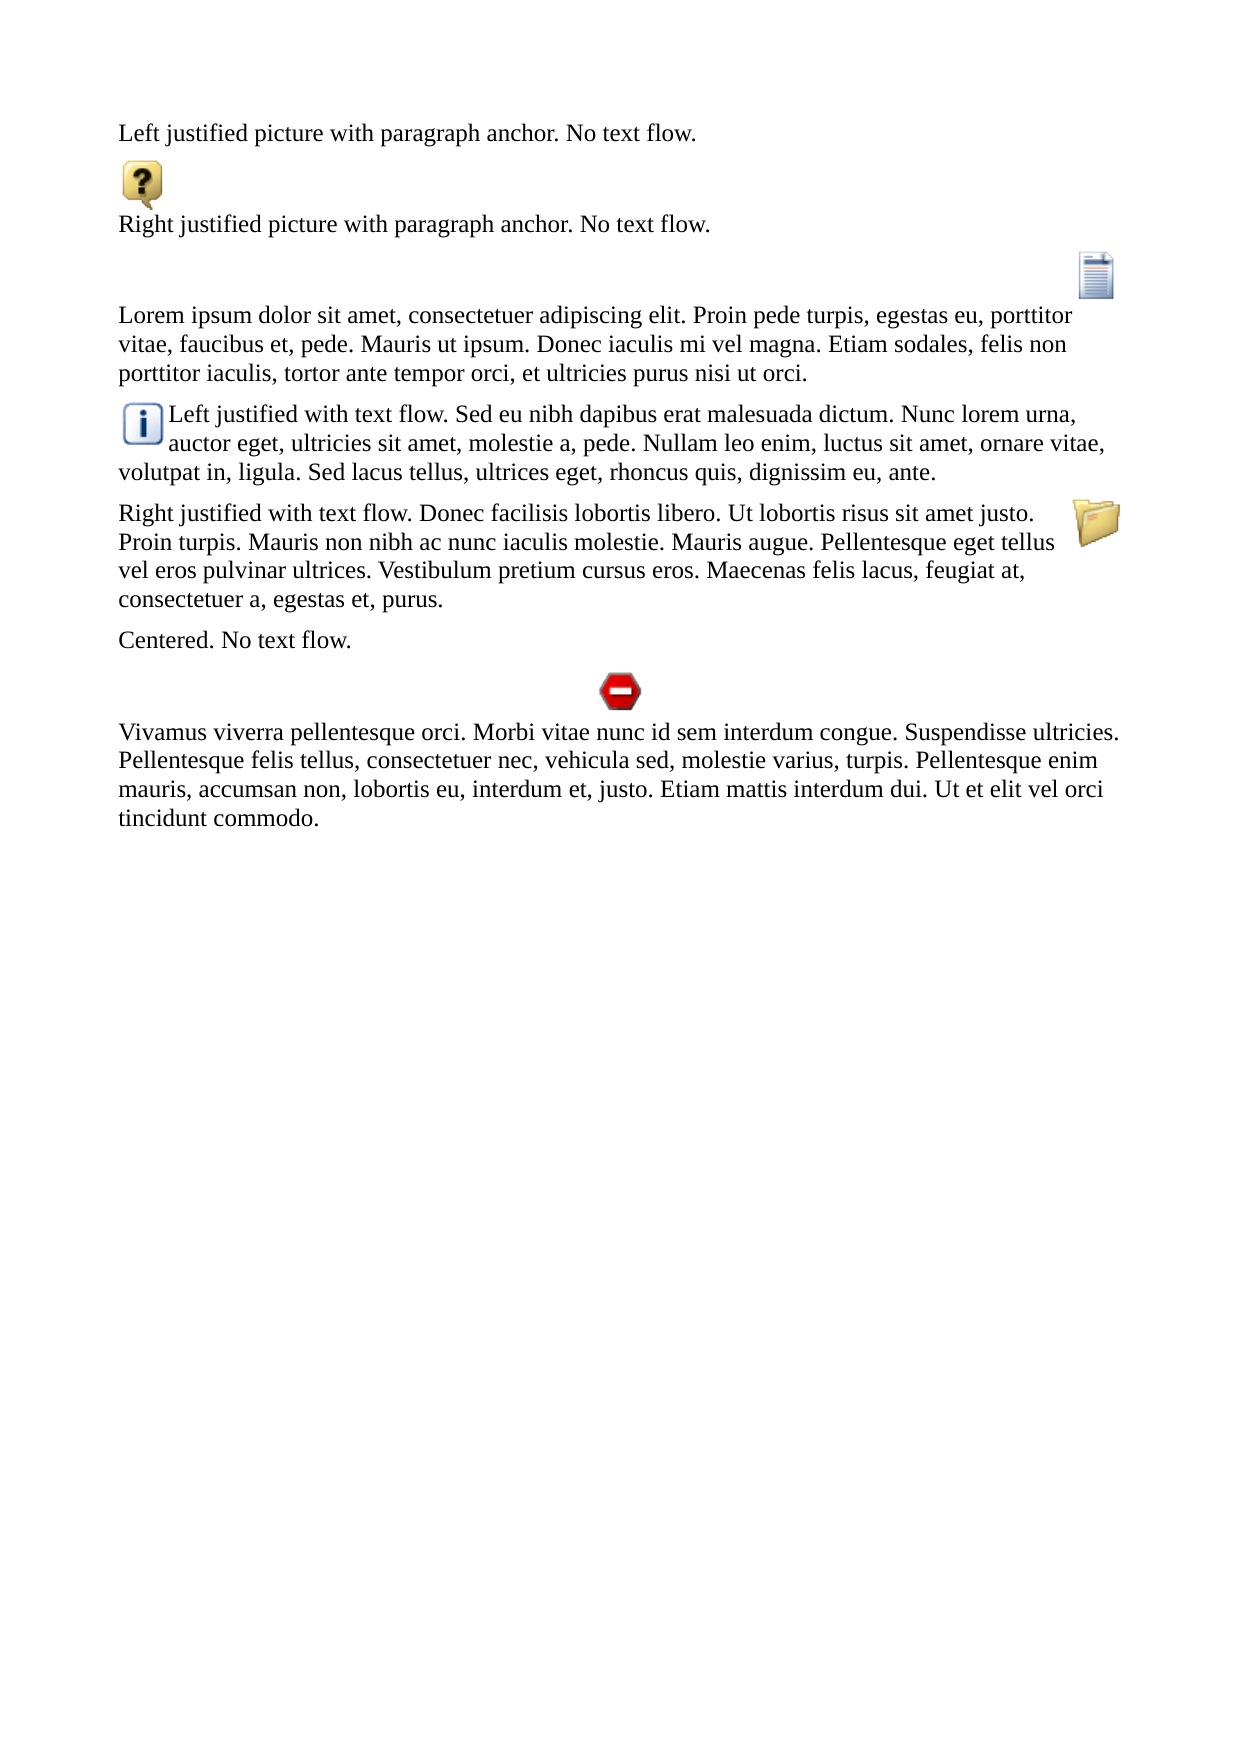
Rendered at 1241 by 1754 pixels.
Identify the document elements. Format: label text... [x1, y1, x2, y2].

text Left justified with text flow. Sed eu nibh dapibus erat malesuada dictum. Nunc lorem urna, auctor eget, ultricies sit amet, molestie a, pede. Nullam leo enim, luctus sit amet, ornare vitae, volutpat in, ligula. Sed lacus tellus, ultrices eget, rhoncus quis, dignissim eu, ante. [118, 399, 1122, 486]
picture [595, 666, 646, 717]
text Lorem ipsum dolor sit amet, consectetuer adipiscing elit. Proin pede turpis, egestas eu, porttitor vitae, faucibus et, pede. Mauris ut ipsum. Donec iaculis mi vel magna. Etiam sodales, felis non porttitor iaculis, tortor ante tempor orci, et ultricies purus nisi ut orci. [118, 251, 1122, 387]
text Right justified with text flow. Donec facilisis lobortis libero. Ut lobortis risus sit amet justo. Proin turpis. Mauris non nibh ac nunc iaculis molestie. Mauris augue. Pellentesque eget tellus vel eros pulvinar ultrices. Vestibulum pretium cursus eros. Maecenas felis lacus, feugiat at, consectetuer a, egestas et, purus. [118, 498, 1122, 613]
picture [1072, 498, 1122, 549]
text Centered. No text flow. [118, 626, 1122, 654]
picture [118, 399, 169, 450]
picture [118, 159, 169, 210]
text Right justified picture with paragraph anchor. No text flow. [118, 159, 1122, 238]
text Left justified picture with paragraph anchor. No text flow. [118, 118, 1122, 147]
text Vivamus viverra pellentesque orci. Morbi vitae nunc id sem interdum congue. Suspendisse ultricies. Pellentesque felis tellus, consectetuer nec, vehicula sed, molestie varius, turpis. Pellentesque enim mauris, accumsan non, lobortis eu, interdum et, justo. Etiam mattis interdum dui. Ut et elit vel orci tincidunt commodo. [118, 667, 1122, 832]
picture [1072, 250, 1122, 301]
